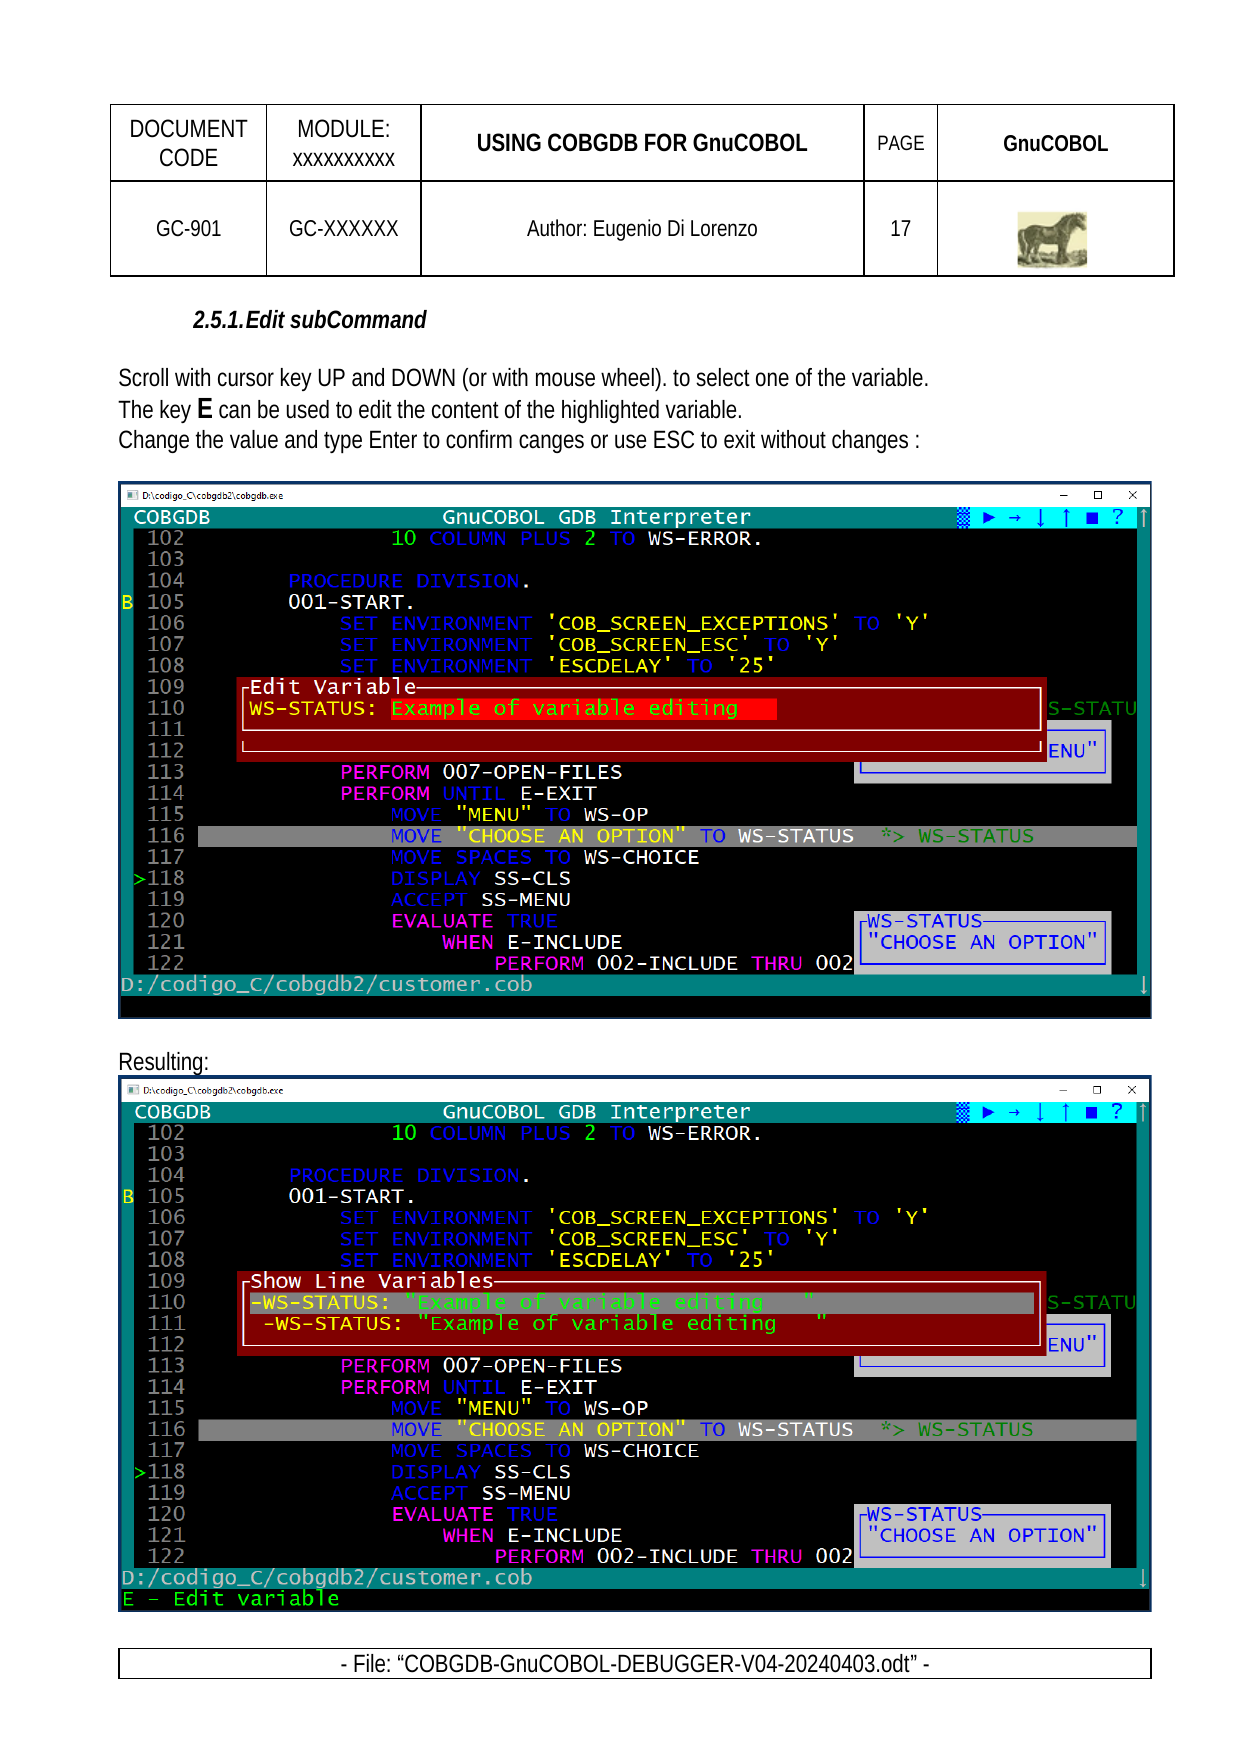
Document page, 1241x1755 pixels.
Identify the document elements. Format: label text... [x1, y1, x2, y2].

text The key E can be used to edit the content of the highlighted variable. [118, 391, 1152, 424]
text Resulting: [118, 1047, 1152, 1075]
text Scroll with cursor key UP and DOWN (or with mouse wheel). to select one of the variable. [118, 362, 1152, 391]
text Change the value and type Enter to confirm canges or use ESC to exit without changes : [118, 424, 1152, 453]
subtitle Edit subCommand [193, 305, 1152, 334]
